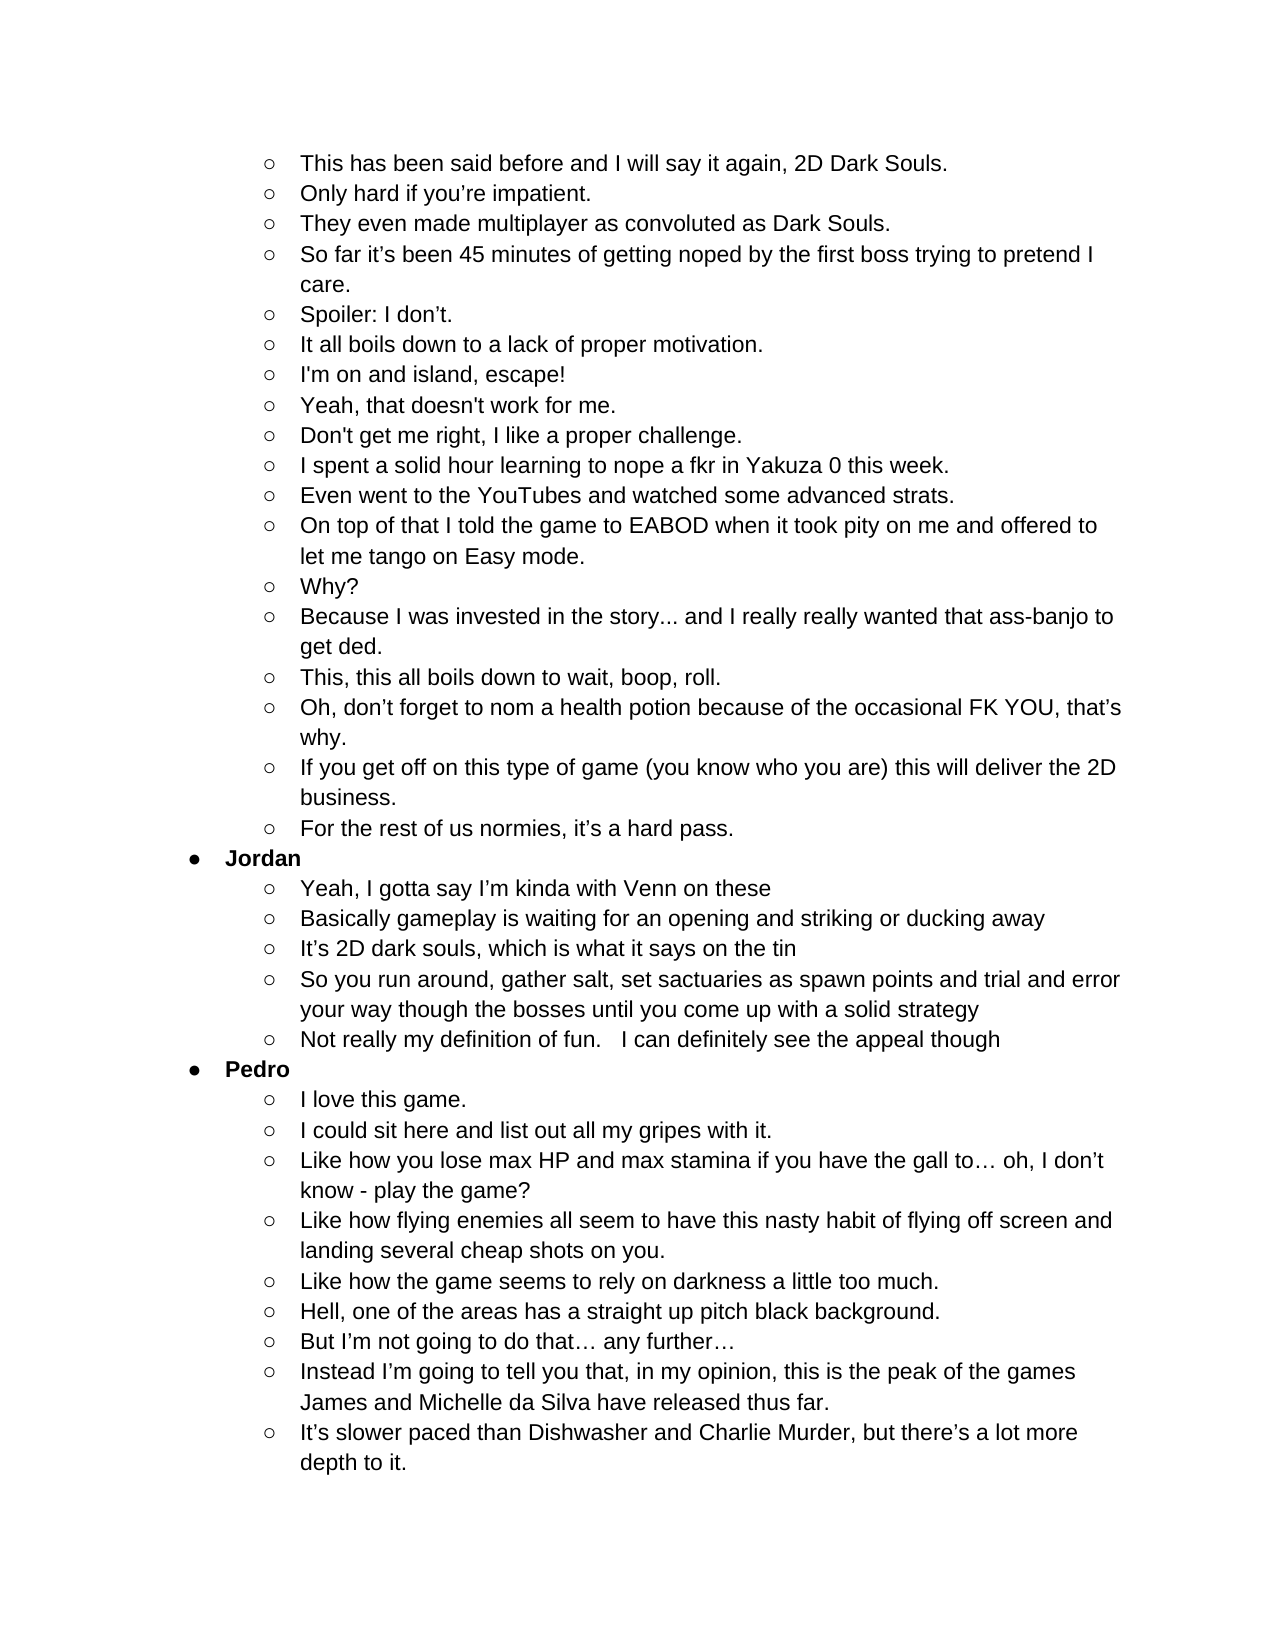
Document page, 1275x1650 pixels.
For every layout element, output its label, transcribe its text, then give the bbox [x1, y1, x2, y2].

list Even went to the YouTubes and watched some advanced strats. [262, 482, 1125, 509]
list I love this game. [262, 1086, 1125, 1113]
list They even made multiplayer as convoluted as Dark Souls. [262, 210, 1125, 237]
list Why? [262, 573, 1125, 599]
list Jordan [187, 845, 1125, 871]
list So you run around, gather salt, set sactuaries as spawn points and trial and error your way though the bosses until you come up with a solid strategy [262, 966, 1125, 1022]
list Yeah, that doesn't work for me. [262, 392, 1125, 418]
list For the rest of us normies, it’s a hard pass. [262, 814, 1125, 841]
list It’s slower paced than Dishwasher and Charlie Murder, but there’s a lot more depth to it. [262, 1419, 1125, 1475]
list If you get off on this type of game (you know who you are) this will deliver the 2D business. [262, 754, 1125, 811]
list Only hard if you’re impatient. [262, 180, 1125, 207]
list Spoiler: I don’t. [262, 301, 1125, 327]
list On top of that I told the game to EABOD when it took pity on me and offered to let me tango on Easy mode. [262, 512, 1125, 569]
list This, this all boils down to wait, boop, roll. [262, 663, 1125, 690]
list Like how you lose max HP and max stamina if you have the gall to… oh, I don’t know - play the game? [262, 1147, 1125, 1203]
list Oh, don’t forget to nom a health potion because of the occasional FK YOU, that’s why. [262, 694, 1125, 750]
list Don't get me right, I like a proper challenge. [262, 422, 1125, 448]
list Because I was invested in the story... and I really really wanted that ass-banjo to get ded. [262, 603, 1125, 660]
list Instead I’m going to tell you that, in my opinion, this is the peak of the games James and Michelle da Silva have released thus far. [262, 1358, 1125, 1415]
list Hell, one of the areas has a straight up pitch black background. [262, 1298, 1125, 1324]
list Not really my definition of fun. I can definitely see the appeal though [262, 1026, 1125, 1052]
list Yeah, I gotta say I’m kinda with Venn on these [262, 875, 1125, 901]
list Pedro [187, 1056, 1125, 1083]
list Basically gameplay is waiting for an opening and striking or ducking away [262, 905, 1125, 932]
list Like how the game seems to rely on darkness a little too much. [262, 1268, 1125, 1294]
list But I’m not going to do that… any further… [262, 1328, 1125, 1354]
list Like how flying enemies all seem to have this nasty habit of flying off screen and landing several cheap shots on you. [262, 1207, 1125, 1264]
list It’s 2D dark souls, which is what it says on the tin [262, 935, 1125, 962]
list So far it’s been 45 minutes of getting noped by the first boss trying to pretend I care. [262, 241, 1125, 297]
list I'm on and island, escape! [262, 361, 1125, 388]
list This has been said before and I will say it again, 2D Dark Souls. [262, 150, 1125, 176]
list I could sit here and list out all my gripes with it. [262, 1117, 1125, 1143]
list I spent a solid hour learning to nope a fkr in Yakuza 0 this week. [262, 452, 1125, 478]
list It all boils down to a lack of proper motivation. [262, 331, 1125, 358]
